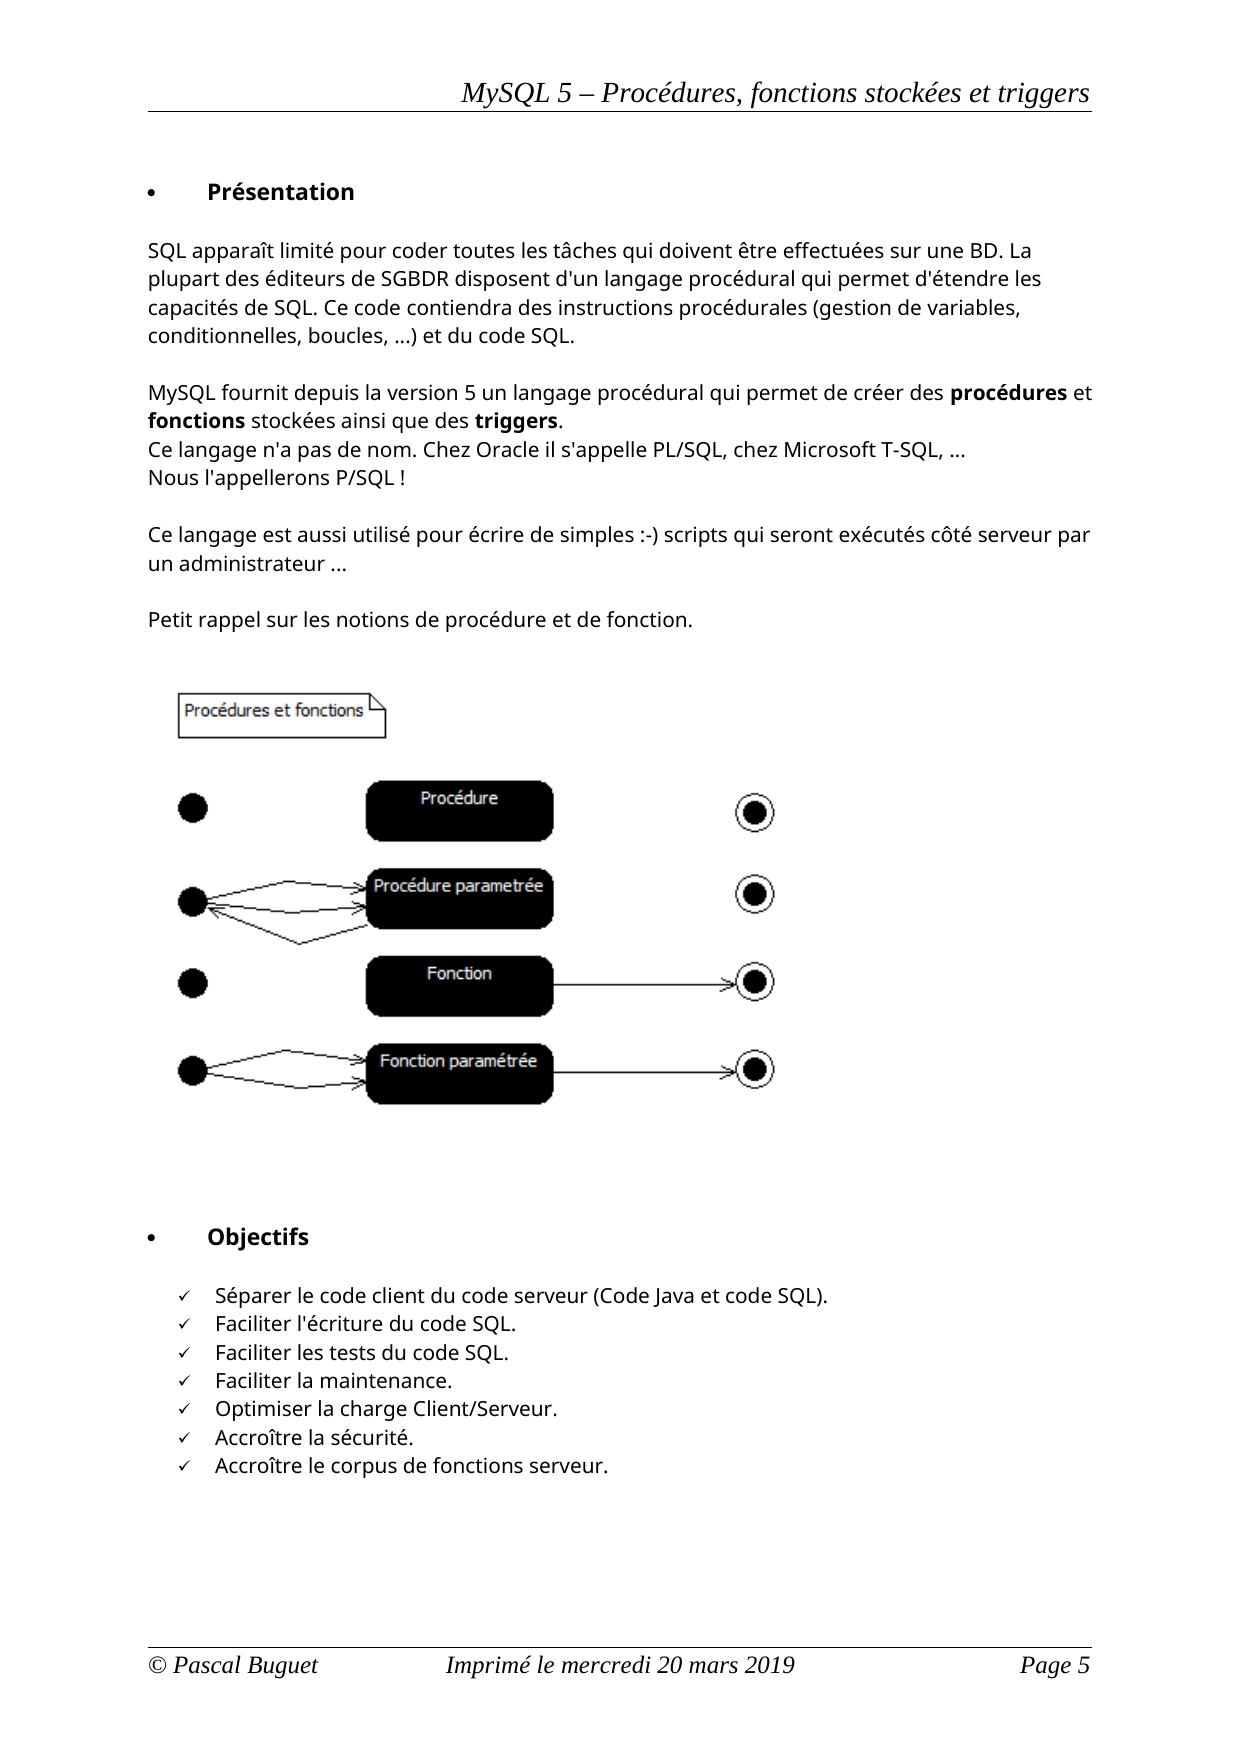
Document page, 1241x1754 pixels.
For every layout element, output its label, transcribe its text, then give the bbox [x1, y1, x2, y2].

text Nous l'appellerons P/SQL ! [148, 463, 1092, 492]
list Présentation [148, 176, 1063, 207]
text Petit rappel sur les notions de procédure et de fonction. [148, 606, 1092, 634]
list Faciliter la maintenance. [177, 1366, 1092, 1394]
text Ce langage n'a pas de nom. Chez Oracle il s'appelle PL/SQL, chez Microsoft T-SQL, … [148, 435, 1092, 463]
text SQL apparaît limité pour coder toutes les tâches qui doivent être effectuées sur une BD. La plupart des éditeurs de SGBDR disposent d'un langage procédural qui permet d'étendre les capacités de SQL. Ce code contiendra des instructions procédurales (gestion de variables, conditionnelles, boucles, ...) et du code SQL. [148, 236, 1092, 349]
picture [147, 662, 806, 1136]
list Séparer le code client du code serveur (Code Java et code SQL). [177, 1281, 1092, 1309]
list Objectifs [148, 1221, 1063, 1252]
list Accroître le corpus de fonctions serveur. [177, 1451, 1092, 1480]
list Accroître la sécurité. [177, 1423, 1092, 1451]
list Faciliter les tests du code SQL. [177, 1338, 1092, 1366]
list Faciliter l'écriture du code SQL. [177, 1309, 1092, 1338]
text MySQL fournit depuis la version 5 un langage procédural qui permet de créer des procédures et fonctions stockées ainsi que des triggers. [148, 378, 1092, 435]
list Optimiser la charge Client/Serveur. [177, 1394, 1092, 1423]
text Ce langage est aussi utilisé pour écrire de simples :-) scripts qui seront exécutés côté serveur par un administrateur ... [148, 520, 1092, 577]
